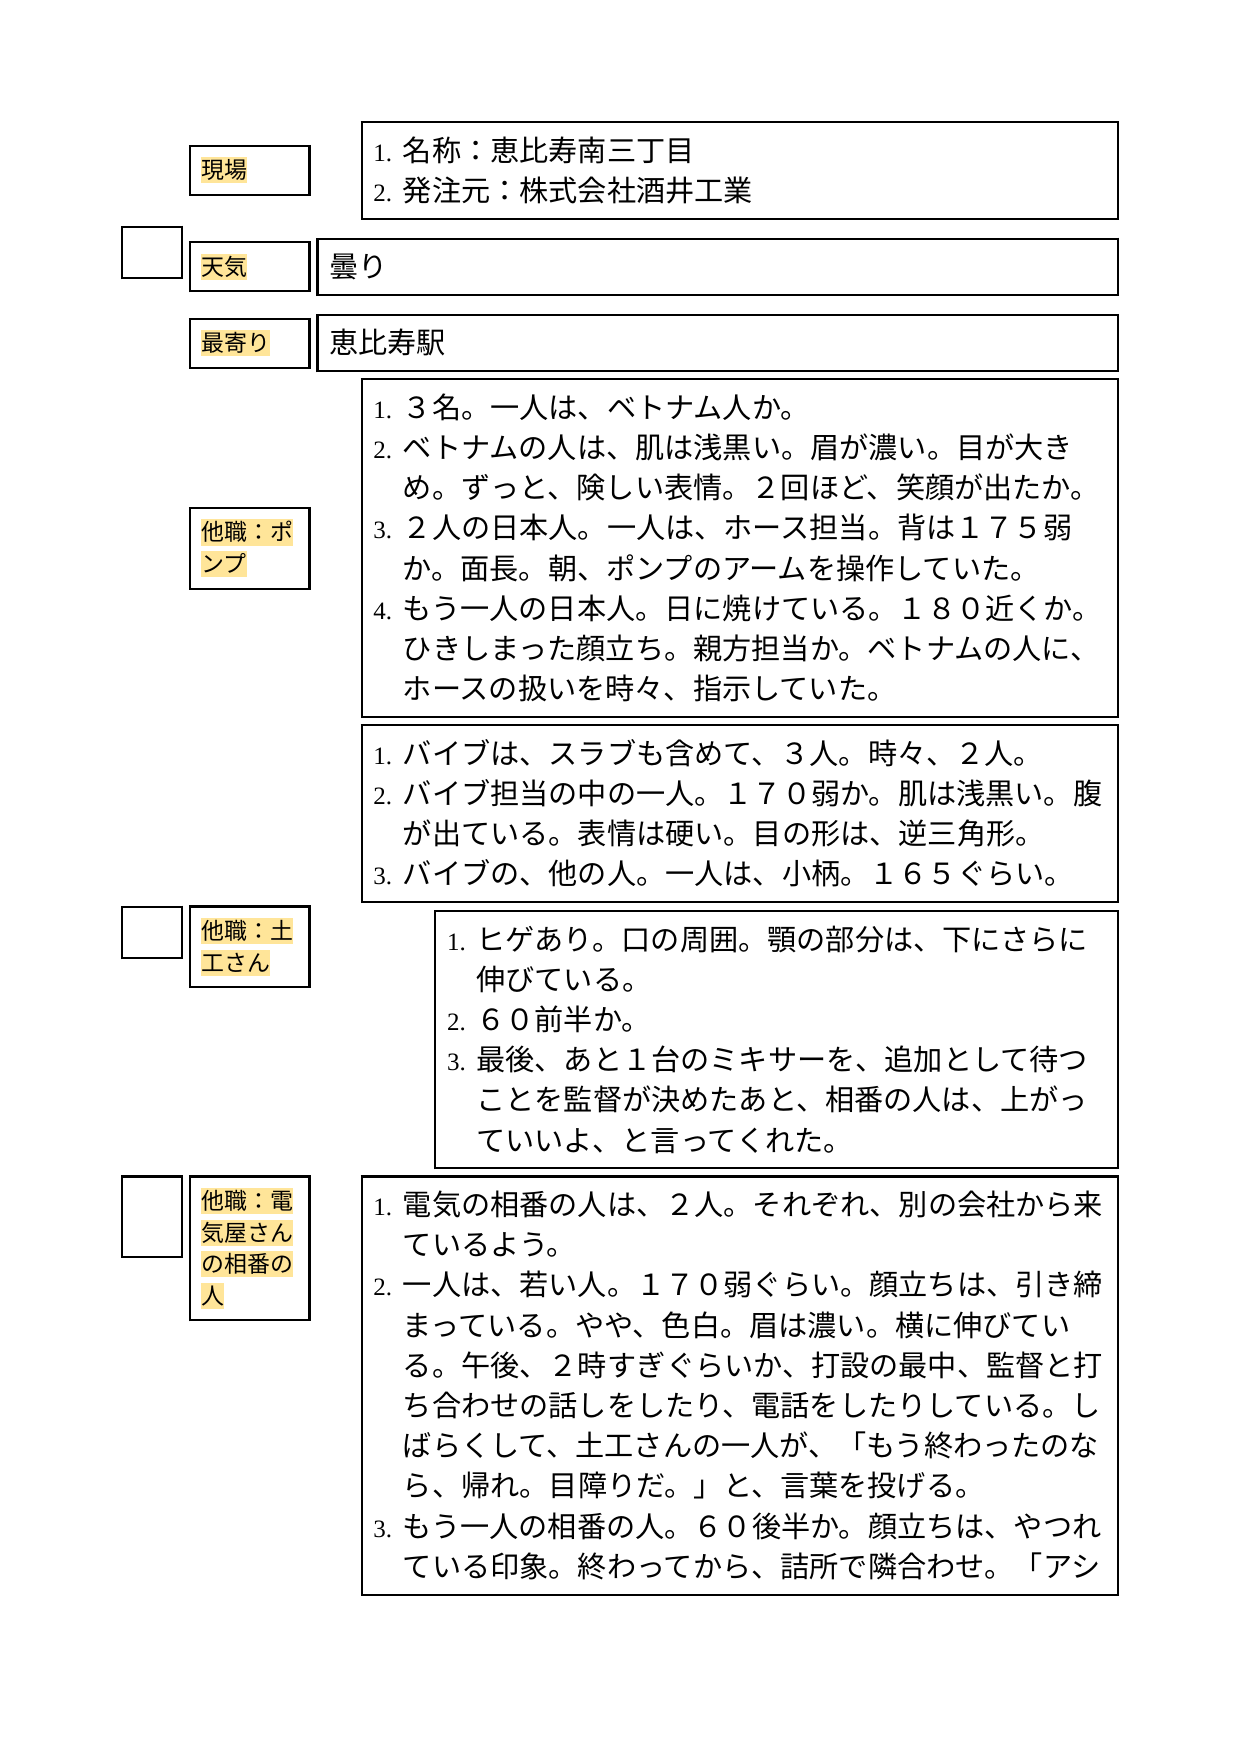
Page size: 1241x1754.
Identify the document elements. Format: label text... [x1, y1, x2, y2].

table_cell バイブは、スラブも含めて、３人。時々、２人。 バイブ担当の中の一人。１７０弱か。肌は浅黒い。腹が出ている。表情は硬い。目の形は、逆三角形。 バイブの、他の人。一人は、小柄。１６５ぐらい。 ヒゲあり。口の周囲。顎の部分は、下にさらに伸びている。 ６０前半か。 最後、あと１台のミキサーを、追加として待つことを監督が決めたあと、相番の人は、上がっていいよ、と言ってくれた。 [314, 721, 1122, 1172]
table_cell 最寄り [186, 311, 313, 375]
table_header [118, 118, 186, 223]
table_cell 他職：電気屋さんの相番の人 [186, 1173, 313, 1599]
table_cell 他職：土工さん [186, 721, 313, 1172]
table_cell ３名。一人は、ベトナム人か。 ベトナムの人は、肌は浅黒い。眉が濃い。目が大きめ。ずっと、険しい表情。２回ほど、笑顔が出たか。 ２人の日本人。一人は、ホース担当。背は１７５弱か。面長。朝、ポンプのアームを操作していた。 もう一人の日本人。日に焼けている。１８０近くか。ひきしまった顔立ち。親方担当か。ベトナムの人に、ホースの扱いを時々、指示していた。 [314, 375, 1122, 721]
table_cell [118, 223, 186, 311]
table_cell 天気 [186, 223, 313, 311]
table_cell 恵比寿駅 [314, 311, 1122, 375]
table_cell [118, 1173, 186, 1599]
table_cell 曇り [314, 223, 1122, 311]
table_header 現場 [186, 118, 313, 223]
table_cell [118, 311, 186, 375]
table_cell 他職：ポンプ [186, 375, 313, 721]
table_header 名称：恵比寿南三丁目 発注元：株式会社酒井工業 [314, 118, 1122, 223]
table_cell 電気の相番の人は、２人。それぞれ、別の会社から来ているよう。 一人は、若い人。１７０弱ぐらい。顔立ちは、引き締まっている。やや、色白。眉は濃い。横に伸びている。午後、２時すぎぐらいか、打設の最中、監督と打ち合わせの話しをしたり、電話をしたりしている。しばらくして、土工さんの一人が、「もう終わったのなら、帰れ。目障りだ。」と、言葉を投げる。 もう一人の相番の人。６０後半か。顔立ちは、やつれている印象。終わってから、詰所で隣合わせ。「アシ [314, 1173, 1122, 1599]
table_cell [118, 375, 186, 721]
table_cell [118, 721, 186, 1172]
